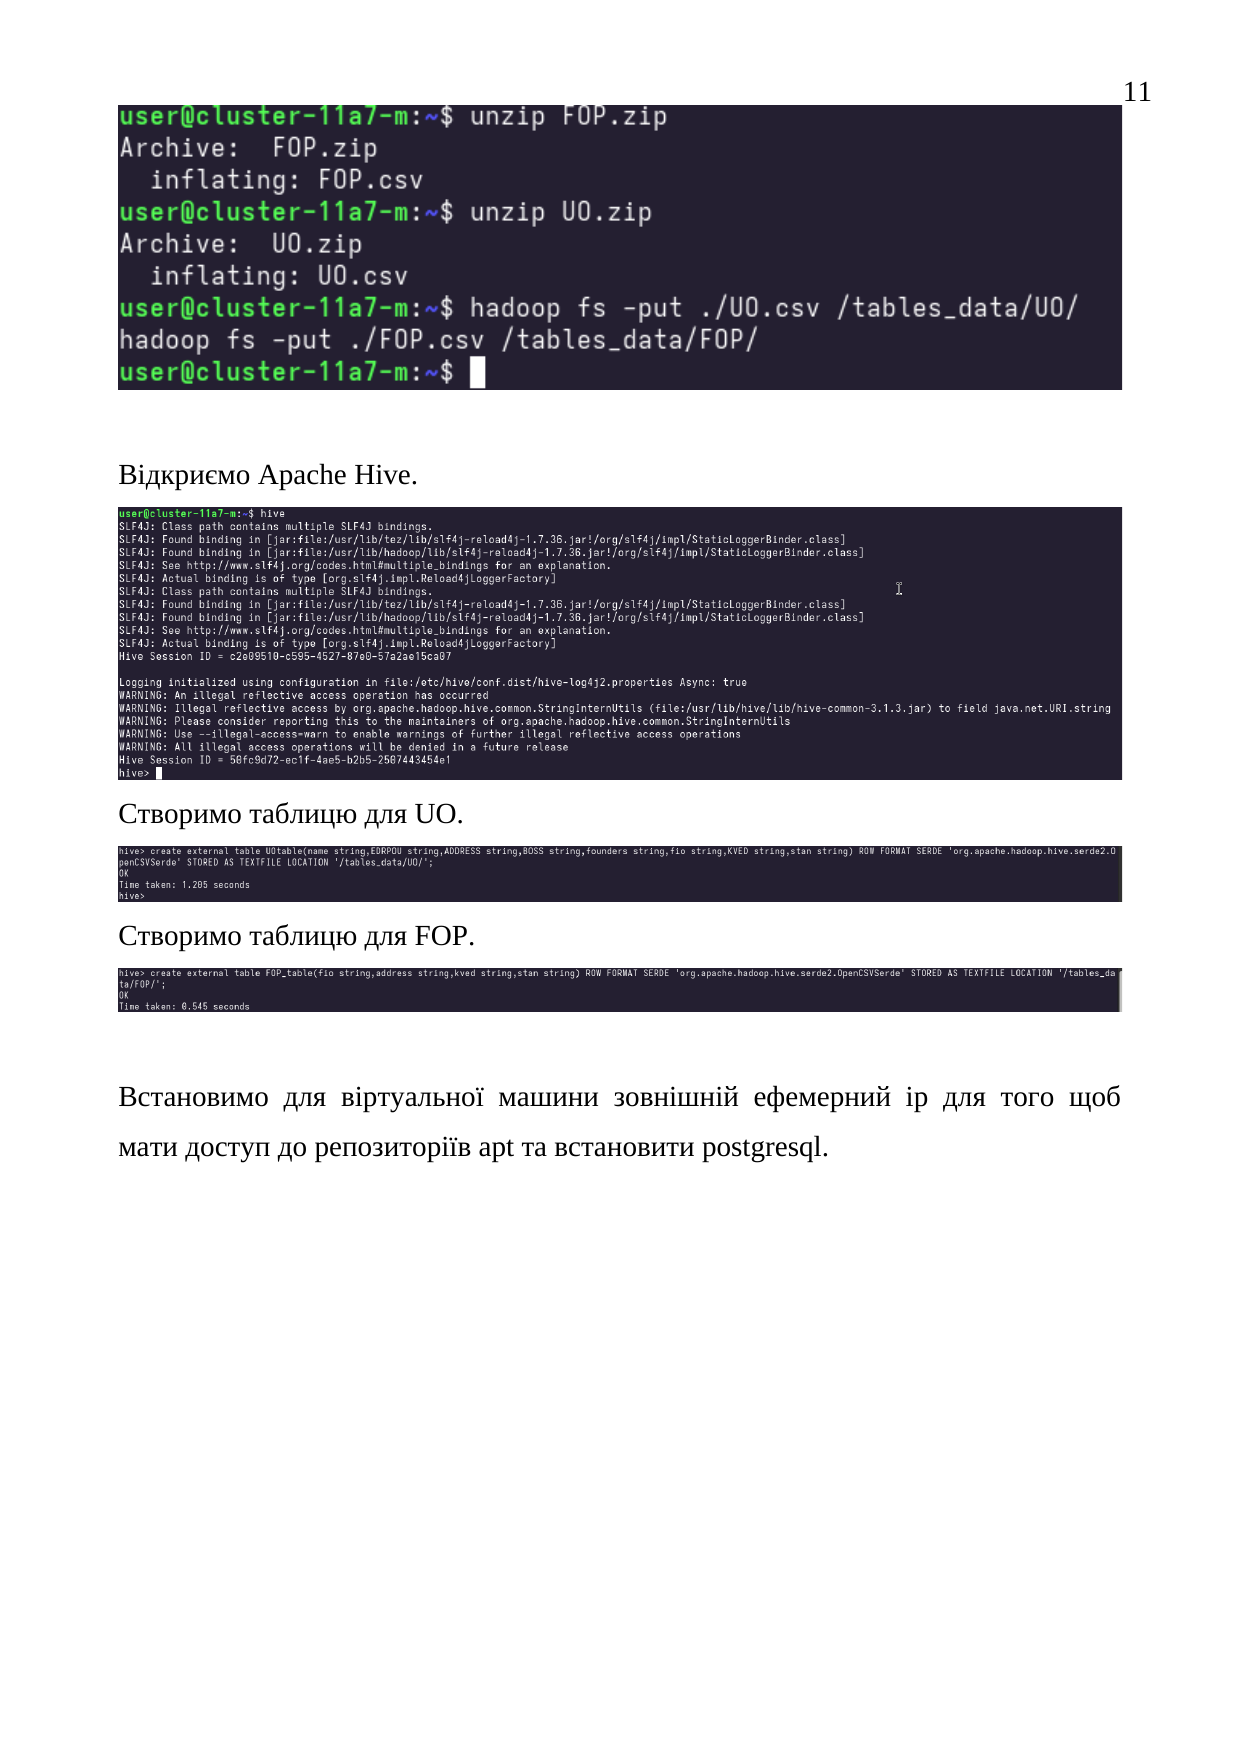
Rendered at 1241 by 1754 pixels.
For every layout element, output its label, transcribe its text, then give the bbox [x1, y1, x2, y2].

text Встановимо для віртуальної машини зовнішній ефемерний ip для того щоб мати доступ до репозиторіїв apt та встановити postgresql. [118, 1079, 1122, 1163]
picture [118, 105, 1123, 390]
picture [118, 507, 1123, 780]
text Відкриємо Apache Hive. [118, 457, 1122, 491]
picture [118, 846, 1123, 902]
text Створимо таблицю для FOP. [118, 902, 1122, 952]
picture [118, 968, 1123, 1012]
text Створимо таблицю для UO. [118, 796, 1122, 830]
